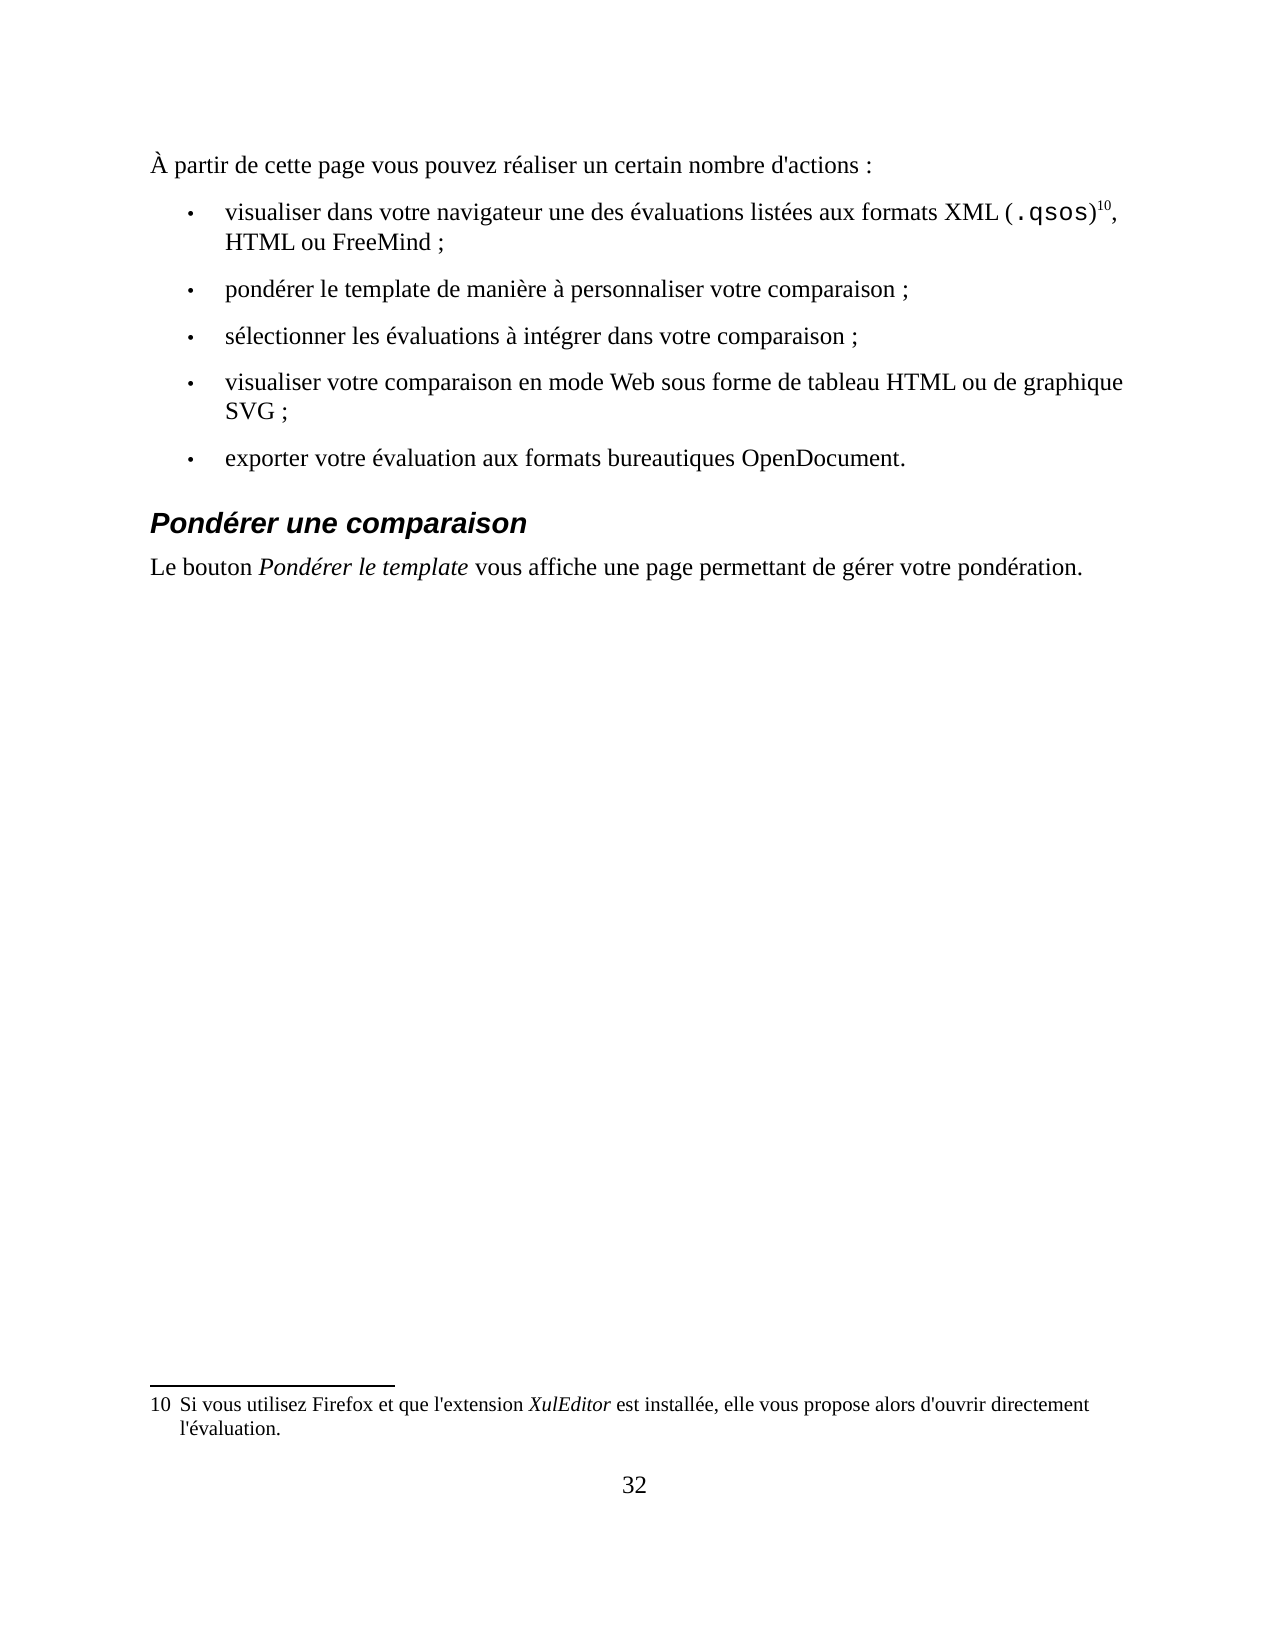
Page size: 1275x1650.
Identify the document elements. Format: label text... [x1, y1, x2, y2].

list sélectionner les évaluations à intégrer dans votre comparaison ; [187, 321, 1125, 349]
text Le bouton Pondérer le template vous affiche une page permettant de gérer votre pondération. [150, 552, 1125, 580]
list pondérer le template de manière à personnaliser votre comparaison ; [187, 274, 1125, 303]
list Si vous utilisez Firefox et que l'extension XulEditor est installée, elle vous propose alors d'ouvrir directement l'évaluation. [150, 1392, 1125, 1440]
subtitle Pondérer une comparaison [150, 506, 1125, 539]
list visualiser dans votre navigateur une des évaluations listées aux formats XML (.qsos), HTML ou FreeMind ; [187, 197, 1125, 256]
list exporter votre évaluation aux formats bureautiques OpenDocument. [187, 443, 1125, 472]
list visualiser votre comparaison en mode Web sous forme de tableau HTML ou de graphique SVG ; [187, 367, 1125, 425]
text À partir de cette page vous pouvez réaliser un certain nombre d'actions : [150, 150, 1125, 179]
